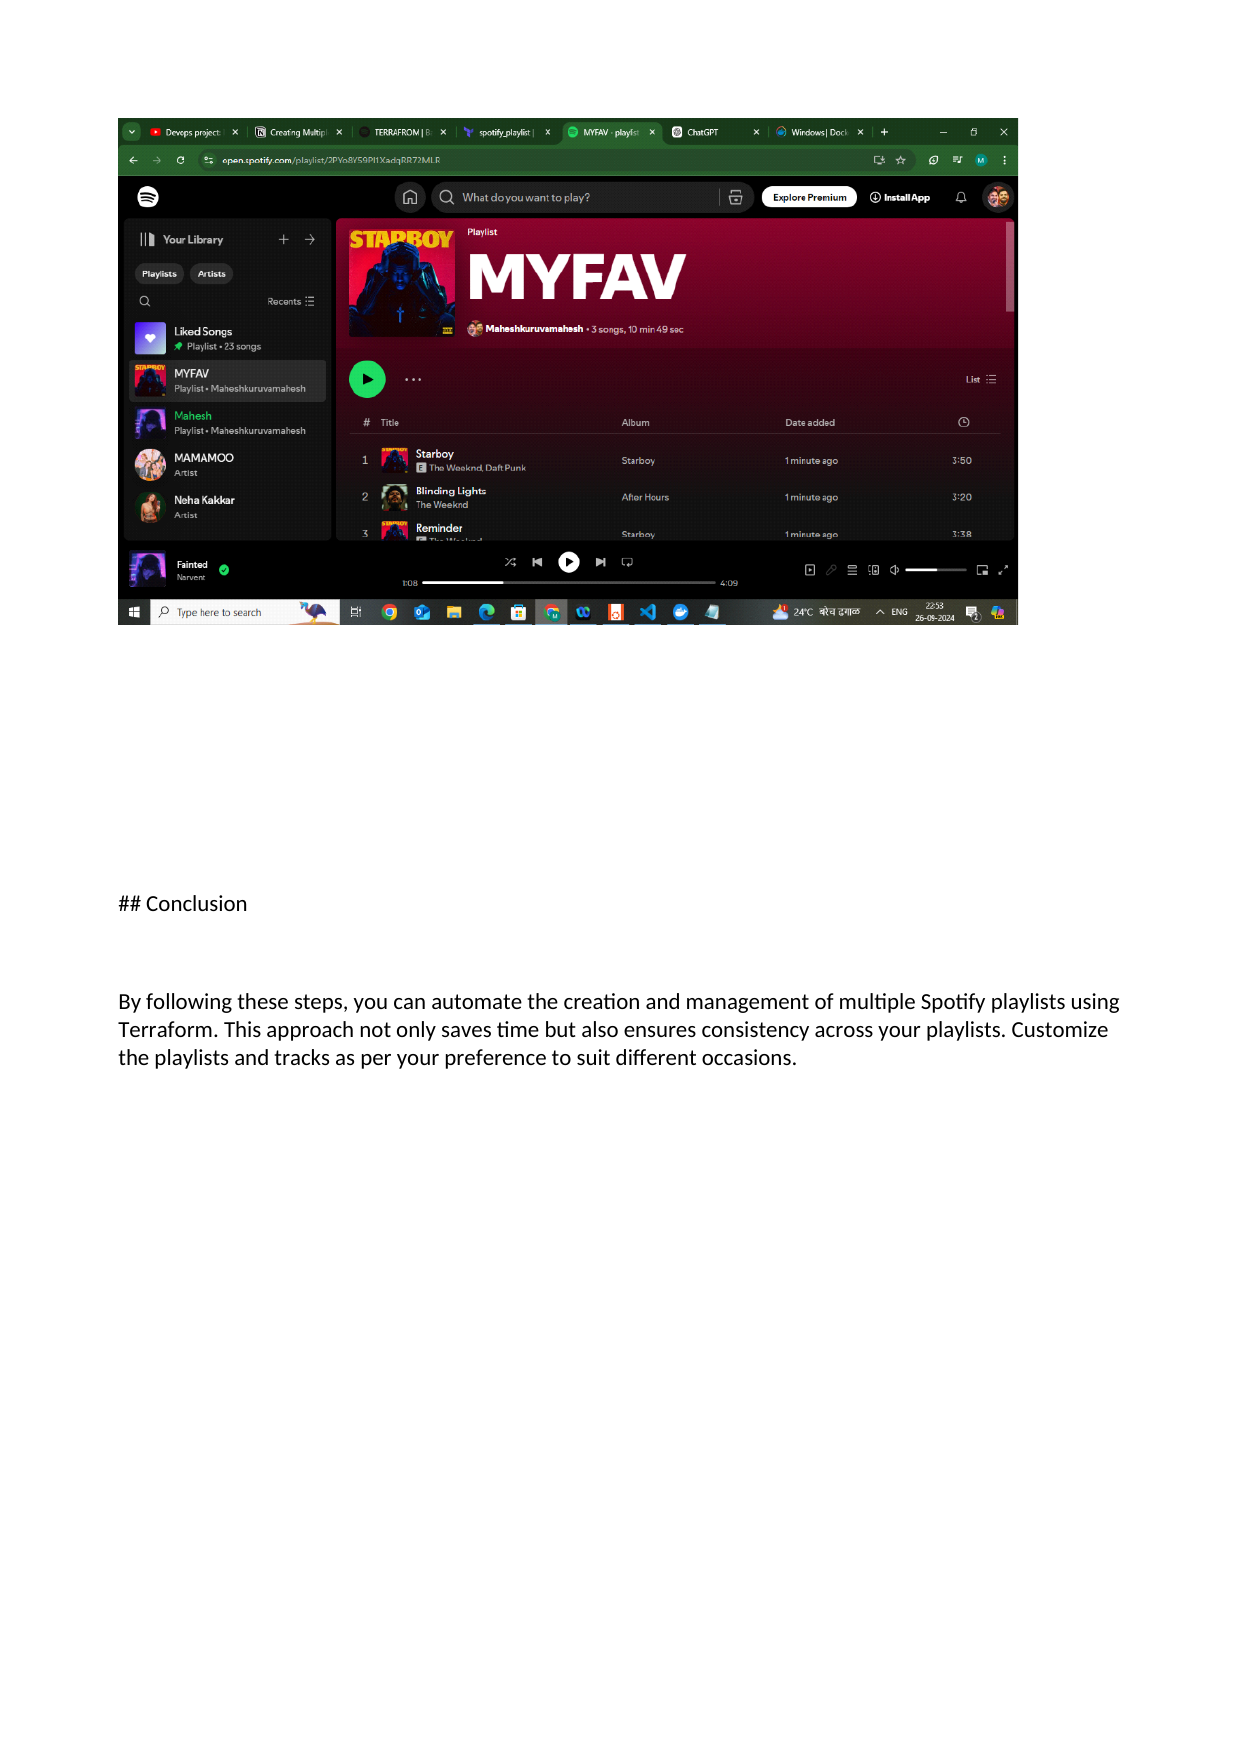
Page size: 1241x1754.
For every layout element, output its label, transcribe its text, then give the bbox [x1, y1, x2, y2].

text By following these steps, you can automate the creation and management of multiple Spotify playlists using Terraform. This approach not only saves time but also ensures consistency across your playlists. Customize the playlists and tracks as per your preference to suit different occasions. [118, 987, 1122, 1071]
text ## Conclusion [118, 889, 1122, 917]
